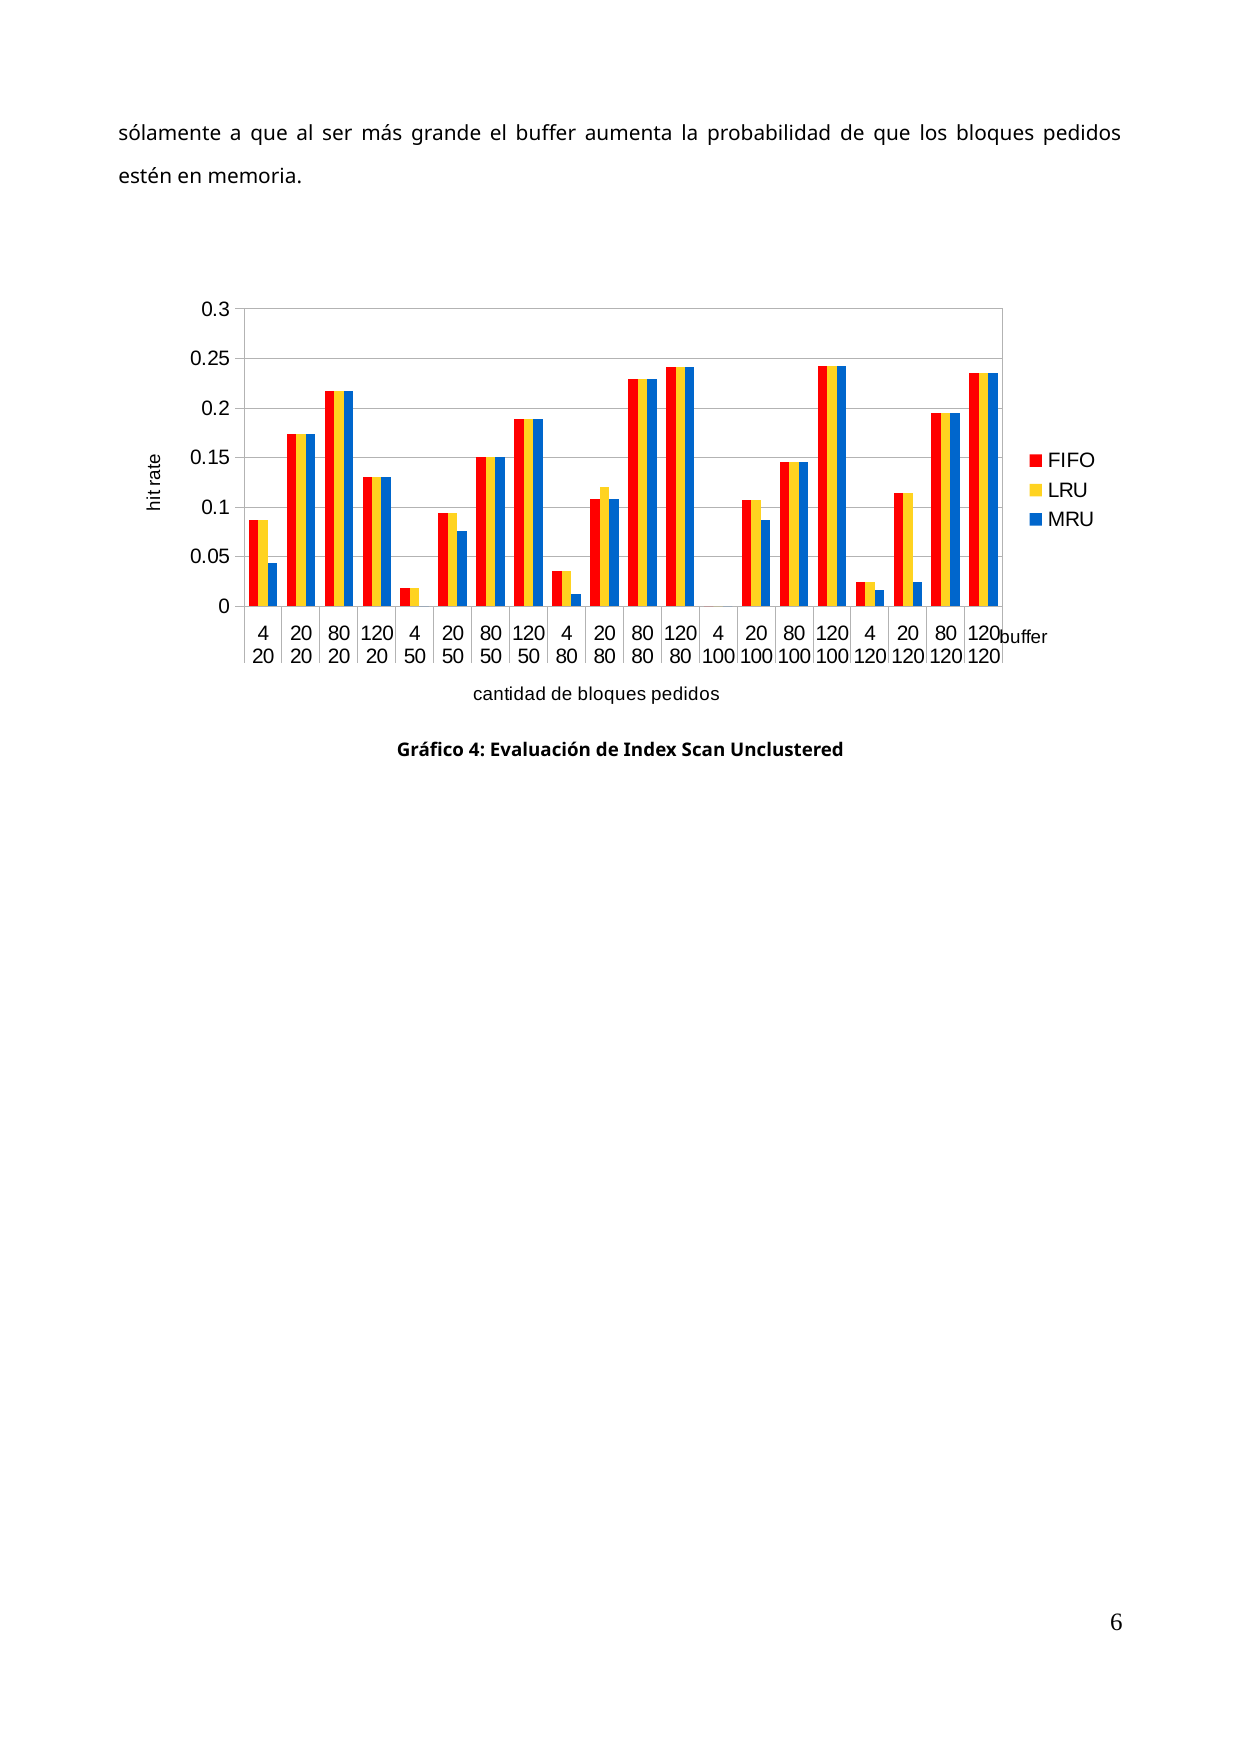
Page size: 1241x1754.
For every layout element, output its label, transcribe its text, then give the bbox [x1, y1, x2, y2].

text Gráfico 4: Evaluación de Index Scan Unclustered [110, 244, 1130, 761]
text sólamente a que al ser más grande el buffer aumenta la probabilidad de que los bloques pedidos estén en memoria. [118, 118, 1122, 189]
